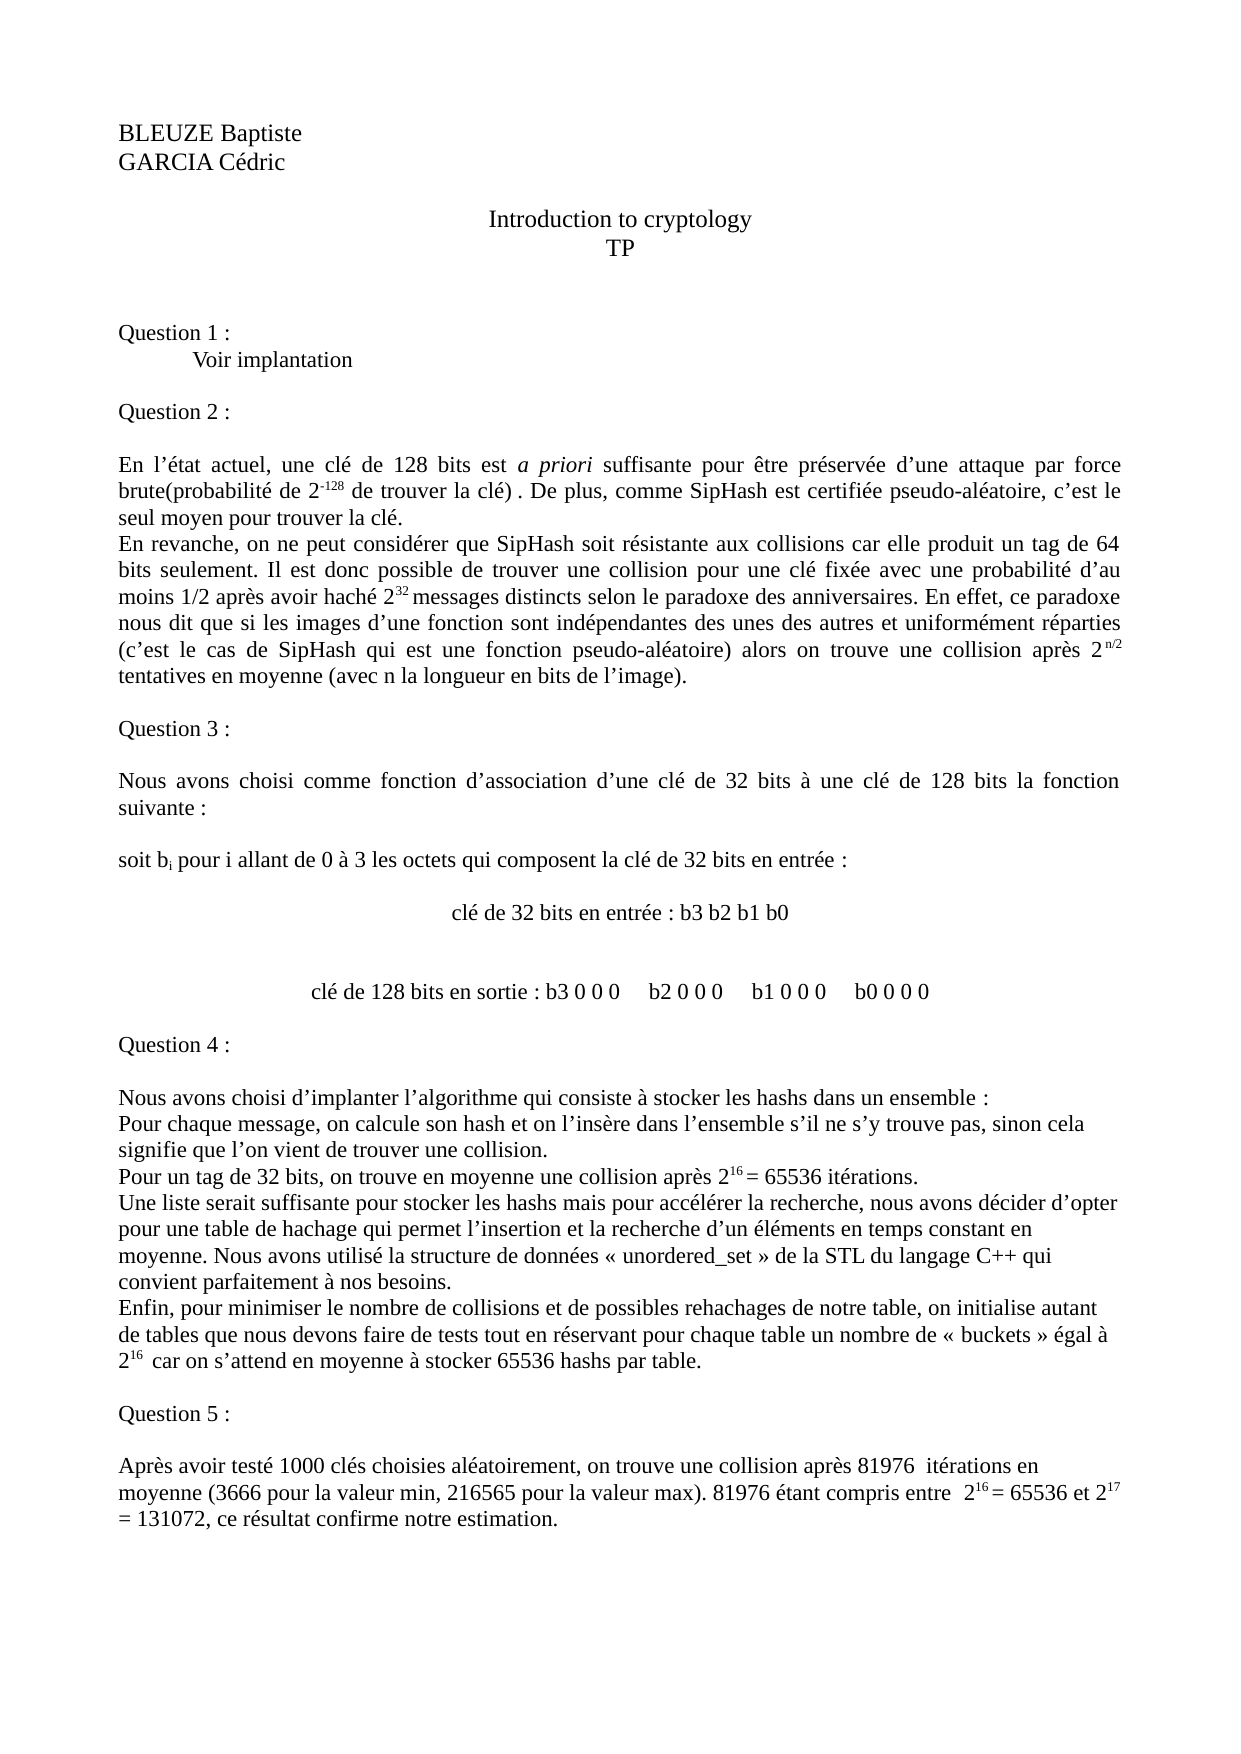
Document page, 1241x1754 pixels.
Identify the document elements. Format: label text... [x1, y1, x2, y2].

text Nous avons choisi comme fonction d’association d’une clé de 32 bits à une clé de 128 bits la fonction suivante : [118, 767, 1122, 820]
text Question 1 : [118, 319, 1122, 346]
text soit bi pour i allant de 0 à 3 les octets qui composent la clé de 32 bits en entrée : [118, 846, 1122, 873]
text Voir implantation [118, 346, 1122, 372]
text En revanche, on ne peut considérer que SipHash soit résistante aux collisions car elle produit un tag de 64 bits seulement. Il est donc possible de trouver une collision pour une clé fixée avec une probabilité d’au moins 1/2 après avoir haché 232 messages distincts selon le paradoxe des anniversaires. En effet, ce paradoxe nous dit que si les images d’une fonction sont indépendantes des unes des autres et uniformément réparties (c’est le cas de SipHash qui est une fonction pseudo-aléatoire) alors on trouve une collision après 2n/2 tentatives en moyenne (avec n la longueur en bits de l’image). [118, 530, 1122, 688]
text Après avoir testé 1000 clés choisies aléatoirement, on trouve une collision après 81976 itérations en moyenne (3666 pour la valeur min, 216565 pour la valeur max). 81976 étant compris entre 216 = 65536 et 217 = 131072, ce résultat confirme notre estimation. [118, 1453, 1122, 1532]
text En l’état actuel, une clé de 128 bits est a priori suffisante pour être préservée d’une attaque par force brute(probabilité de 2-128 de trouver la clé) . De plus, comme SipHash est certifiée pseudo-aléatoire, c’est le seul moyen pour trouver la clé. [118, 451, 1122, 530]
text Pour un tag de 32 bits, on trouve en moyenne une collision après 216 = 65536 itérations. [118, 1163, 1122, 1189]
text GARCIA Cédric [118, 147, 1122, 176]
text Question 5 : [118, 1400, 1122, 1426]
text Nous avons choisi d’implanter l’algorithme qui consiste à stocker les hashs dans un ensemble : [118, 1084, 1122, 1110]
text BLEUZE Baptiste [118, 118, 1122, 147]
text TP [118, 233, 1122, 262]
text Enfin, pour minimiser le nombre de collisions et de possibles rehachages de notre table, on initialise autant de tables que nous devons faire de tests tout en réservant pour chaque table un nombre de « buckets » égal à 216 car on s’attend en moyenne à stocker 65536 hashs par table. [118, 1294, 1122, 1373]
text Question 4 : [118, 1031, 1122, 1057]
text Pour chaque message, on calcule son hash et on l’insère dans l’ensemble s’il ne s’y trouve pas, sinon cela signifie que l’on vient de trouver une collision. [118, 1110, 1122, 1163]
text Une liste serait suffisante pour stocker les hashs mais pour accélérer la recherche, nous avons décider d’opter pour une table de hachage qui permet l’insertion et la recherche d’un éléments en temps constant en moyenne. Nous avons utilisé la structure de données « unordered_set » de la STL du langage C++ qui convient parfaitement à nos besoins. [118, 1189, 1122, 1294]
text clé de 32 bits en entrée : b3 b2 b1 b0 [118, 899, 1122, 926]
text Question 2 : [118, 398, 1122, 425]
text clé de 128 bits en sortie : b3 0 0 0 b2 0 0 0 b1 0 0 0 b0 0 0 0 [118, 978, 1122, 1004]
text Question 3 : [118, 715, 1122, 741]
text Introduction to cryptology [118, 204, 1122, 233]
